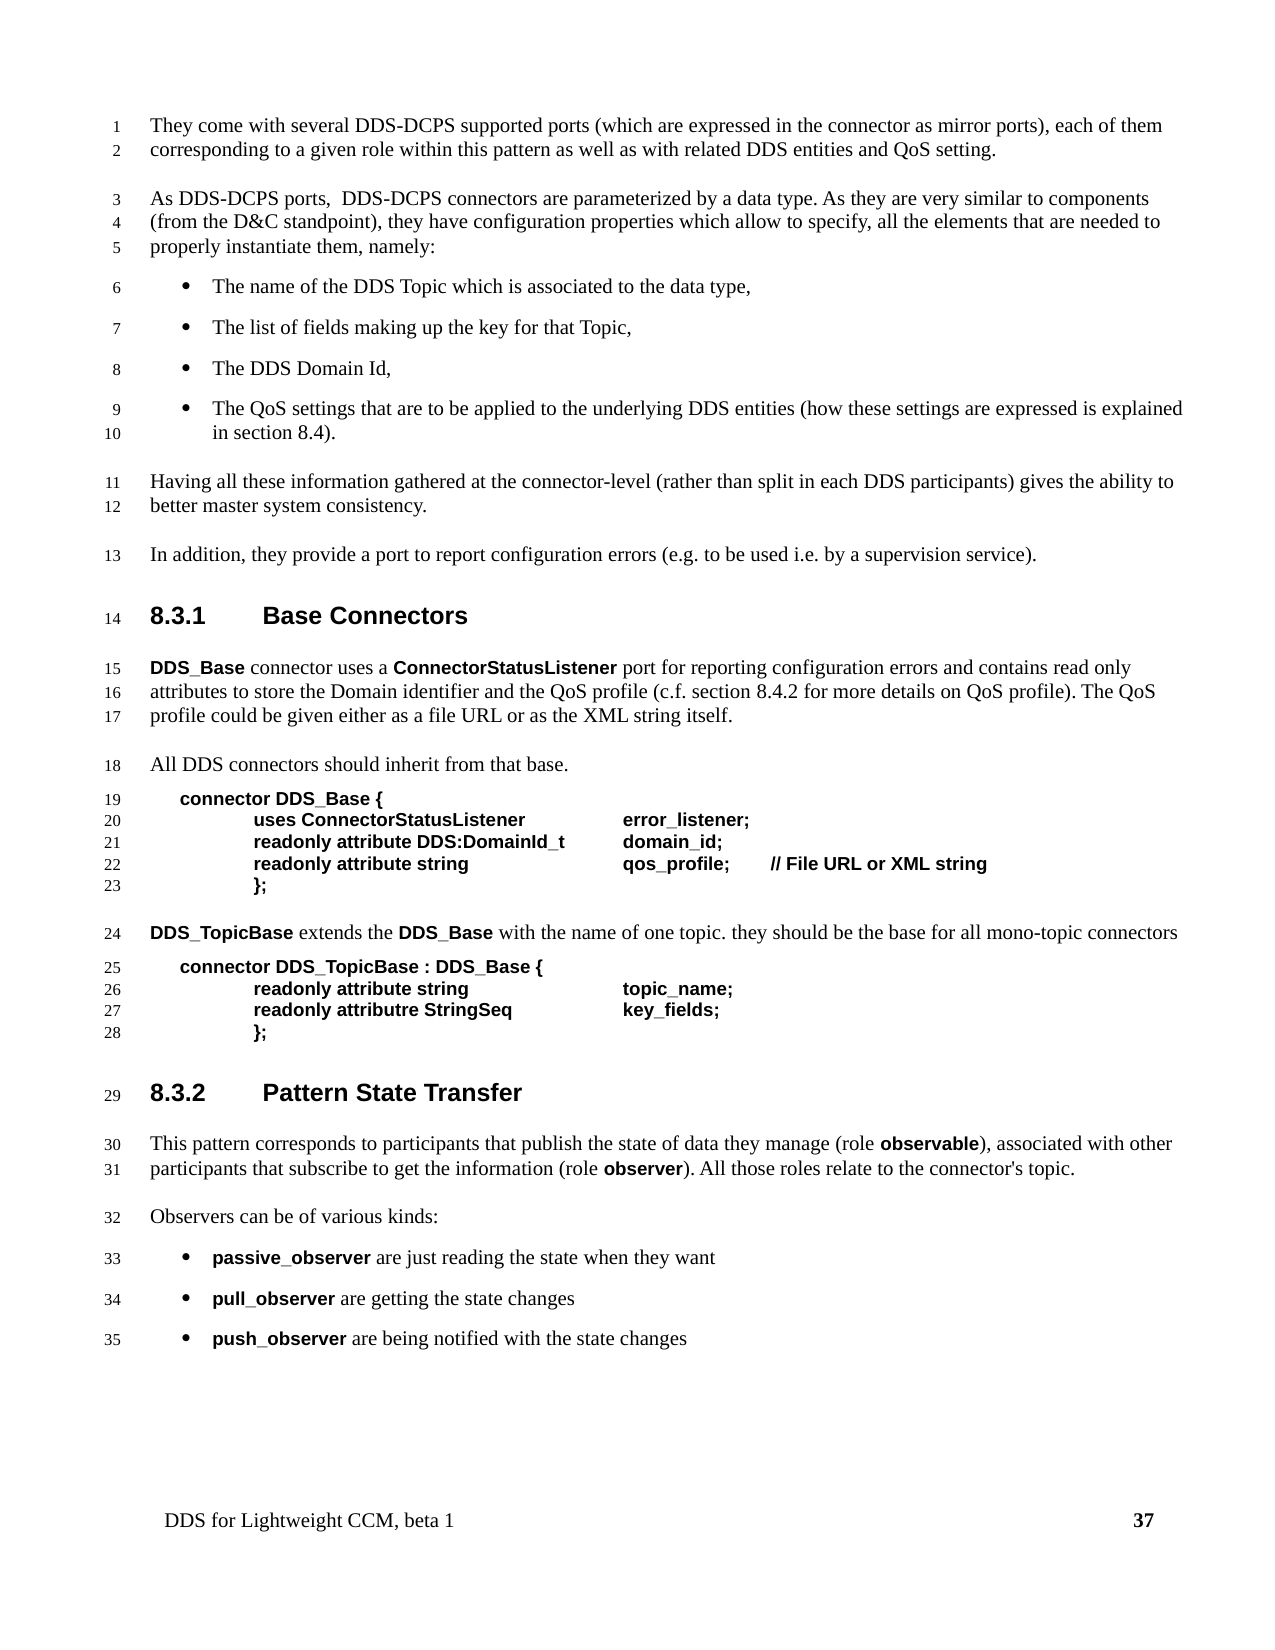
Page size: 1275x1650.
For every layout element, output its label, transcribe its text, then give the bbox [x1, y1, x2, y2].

list The name of the DDS Topic which is associated to the data type, [182, 274, 1200, 298]
text }; [179, 1021, 1200, 1042]
text DDS_TopicBase extends the DDS_Base with the name of one topic. they should be the base for all mono-topic connectors [150, 920, 1200, 944]
text readonly attributre StringSeq key_fields; [179, 999, 1200, 1021]
list pull_observer are getting the state changes [182, 1286, 1200, 1309]
list The list of fields making up the key for that Topic, [182, 315, 1200, 339]
text connector DDS_Base { [179, 788, 1200, 809]
text readonly attribute DDS:DomainId_t domain_id; [179, 831, 1200, 852]
list passive_observer are just reading the state when they want [182, 1245, 1200, 1269]
subtitle Pattern State Transfer [150, 1078, 1200, 1107]
text readonly attribute string topic_name; [179, 978, 1200, 999]
text readonly attribute string qos_profile; // File URL or XML string [179, 852, 1200, 874]
list push_observer are being notified with the state changes [182, 1326, 1200, 1350]
text connector DDS_TopicBase : DDS_Base { [179, 956, 1200, 978]
text DDS_Base connector uses a ConnectorStatusListener port for reporting configuration errors and contains read only attributes to store the Domain identifier and the QoS profile (c.f. section 8.4.2 for more details on QoS profile). The QoS profile could be given either as a file URL or as the XML string itself. [150, 655, 1200, 727]
subtitle Base Connectors [150, 601, 1200, 630]
text They come with several DDS-DCPS supported ports (which are expressed in the connector as mirror ports), each of them corresponding to a given role within this pattern as well as with related DDS entities and QoS setting. [150, 112, 1200, 161]
text In addition, they provide a port to report configuration errors (e.g. to be used i.e. by a supervision service). [150, 542, 1200, 566]
text }; [179, 874, 1200, 896]
text All DDS connectors should inherit from that base. [150, 752, 1200, 776]
list The QoS settings that are to be applied to the underlying DDS entities (how these settings are expressed is explained in section 8.4). [182, 396, 1200, 444]
text Observers can be of various kinds: [150, 1204, 1200, 1228]
text Having all these information gathered at the connector-level (rather than split in each DDS participants) gives the ability to better master system consistency. [150, 469, 1200, 517]
text This pattern corresponds to participants that publish the state of data they manage (role observable), associated with other participants that subscribe to get the information (role observer). All those roles relate to the connector's topic. [150, 1131, 1200, 1179]
list The DDS Domain Id, [182, 355, 1200, 379]
text As DDS-DCPS ports, DDS-DCPS connectors are parameterized by a data type. As they are very similar to components (from the D&C standpoint), they have configuration properties which allow to specify, all the elements that are needed to properly instantiate them, namely: [150, 185, 1200, 258]
text uses ConnectorStatusListener error_listener; [179, 809, 1200, 831]
